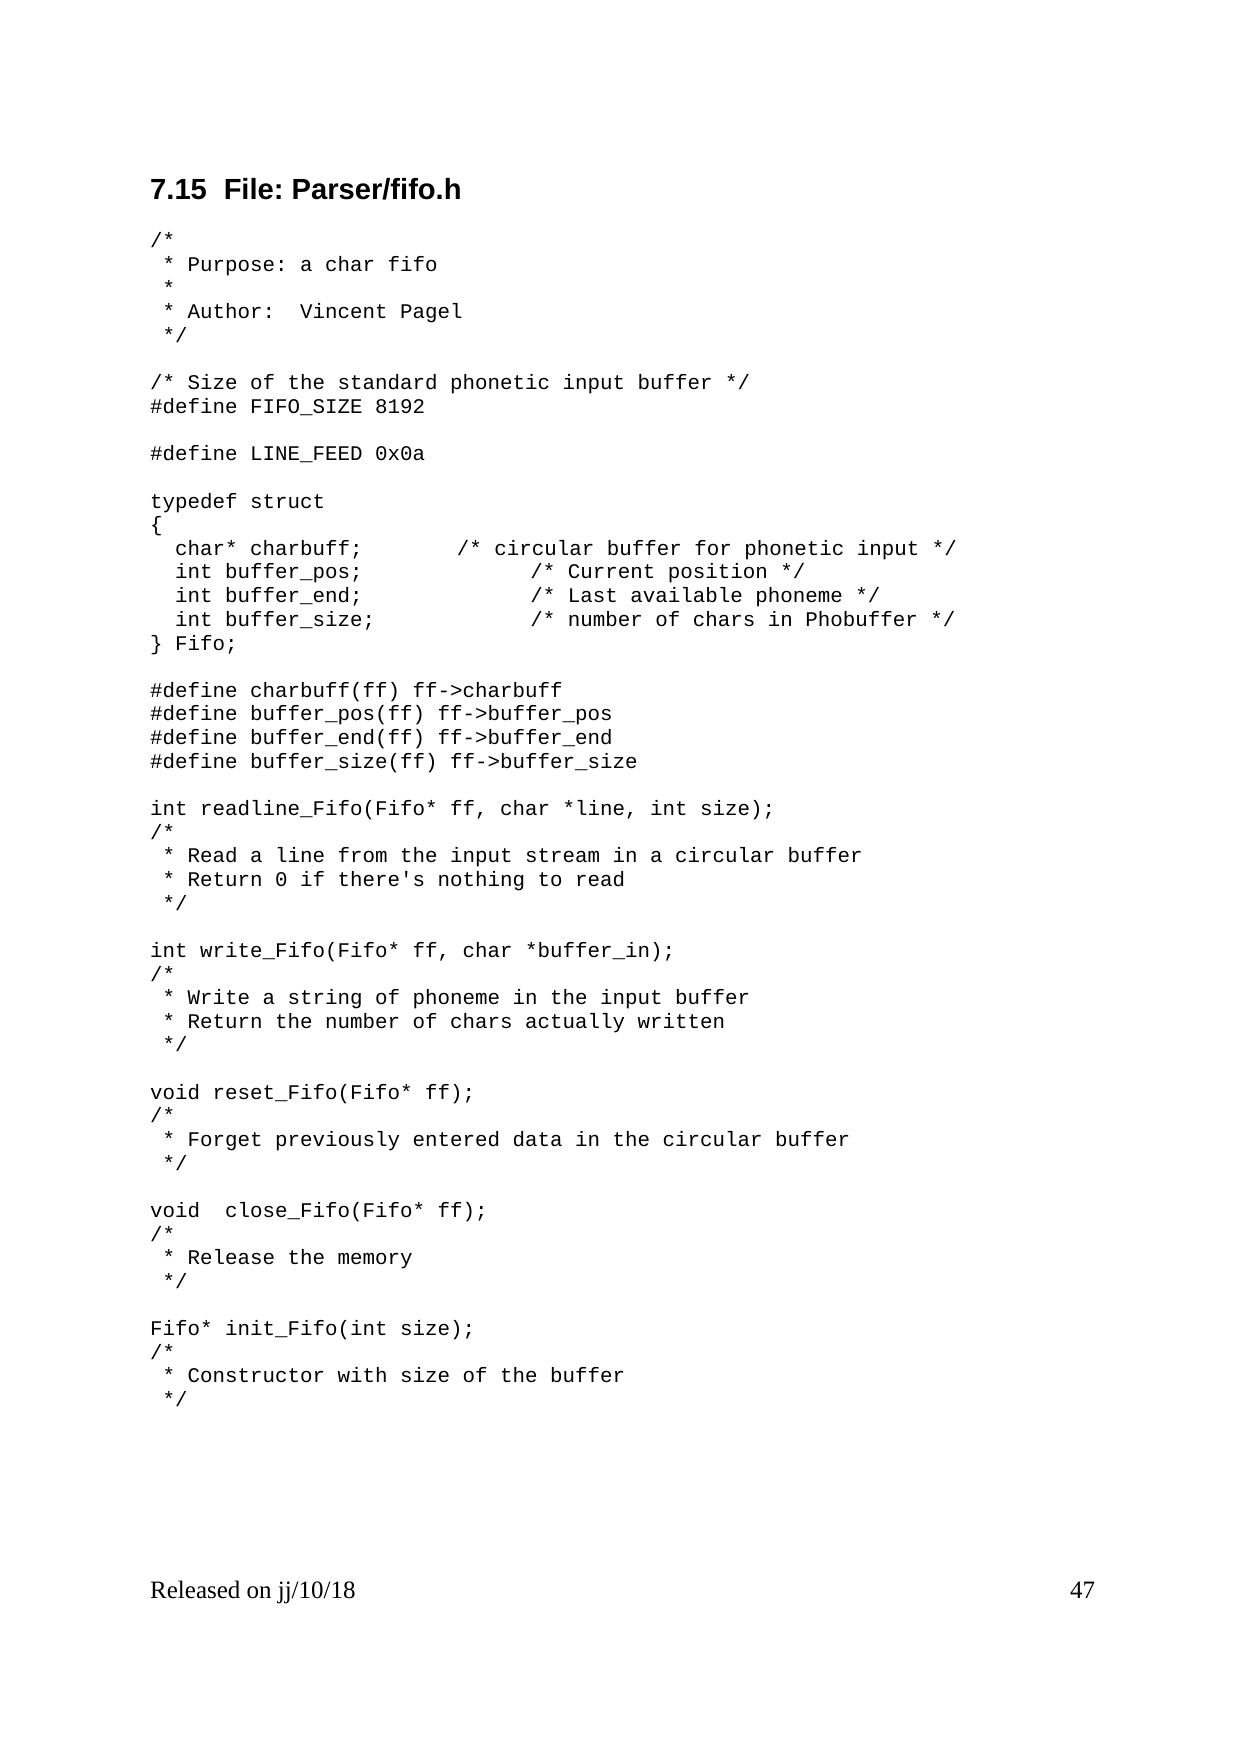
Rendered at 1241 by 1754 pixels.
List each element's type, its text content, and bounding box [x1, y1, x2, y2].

text } Fifo; [150, 632, 1056, 656]
text typedef struct [150, 491, 1056, 514]
text int buffer_pos; /* Current position */ [150, 562, 1056, 585]
text int readline_Fifo(Fifo* ff, char *line, int size); [150, 798, 1056, 822]
text #define buffer_pos(ff) ff->buffer_pos [150, 703, 1056, 727]
text int write_Fifo(Fifo* ff, char *buffer_in); [150, 940, 1056, 963]
text * Return 0 if there's nothing to read [150, 869, 1056, 893]
text #define buffer_size(ff) ff->buffer_size [150, 751, 1056, 774]
text /* [150, 1105, 1056, 1129]
text * Forget previously entered data in the circular buffer [150, 1129, 1056, 1153]
text char* charbuff; /* circular buffer for phonetic input */ [150, 538, 1056, 562]
text #define FIFO_SIZE 8192 [150, 396, 1056, 420]
text /* [150, 1224, 1056, 1247]
text * Read a line from the input stream in a circular buffer [150, 845, 1056, 869]
text */ [150, 1153, 1056, 1176]
text * Write a string of phoneme in the input buffer [150, 987, 1056, 1011]
text Fifo* init_Fifo(int size); [150, 1318, 1056, 1342]
text { [150, 514, 1056, 538]
text * Constructor with size of the buffer [150, 1366, 1056, 1389]
text /* Size of the standard phonetic input buffer */ [150, 372, 1056, 396]
text */ [150, 1389, 1056, 1413]
text #define LINE_FEED 0x0a [150, 443, 1056, 467]
text * [150, 278, 1056, 301]
text */ [150, 325, 1056, 349]
text void close_Fifo(Fifo* ff); [150, 1200, 1056, 1224]
subtitle File: Parser/fifo.h [150, 172, 1056, 206]
text /* [150, 231, 1056, 254]
text */ [150, 893, 1056, 916]
text * Return the number of chars actually written [150, 1011, 1056, 1034]
text */ [150, 1034, 1056, 1058]
text * Purpose: a char fifo [150, 254, 1056, 278]
text int buffer_end; /* Last available phoneme */ [150, 585, 1056, 609]
text * Release the memory [150, 1247, 1056, 1271]
text /* [150, 1342, 1056, 1366]
text #define charbuff(ff) ff->charbuff [150, 680, 1056, 703]
text int buffer_size; /* number of chars in Phobuffer */ [150, 609, 1056, 632]
text /* [150, 822, 1056, 845]
text void reset_Fifo(Fifo* ff); [150, 1082, 1056, 1105]
text #define buffer_end(ff) ff->buffer_end [150, 727, 1056, 751]
text /* [150, 963, 1056, 987]
text * Author: Vincent Pagel [150, 301, 1056, 325]
text */ [150, 1271, 1056, 1294]
